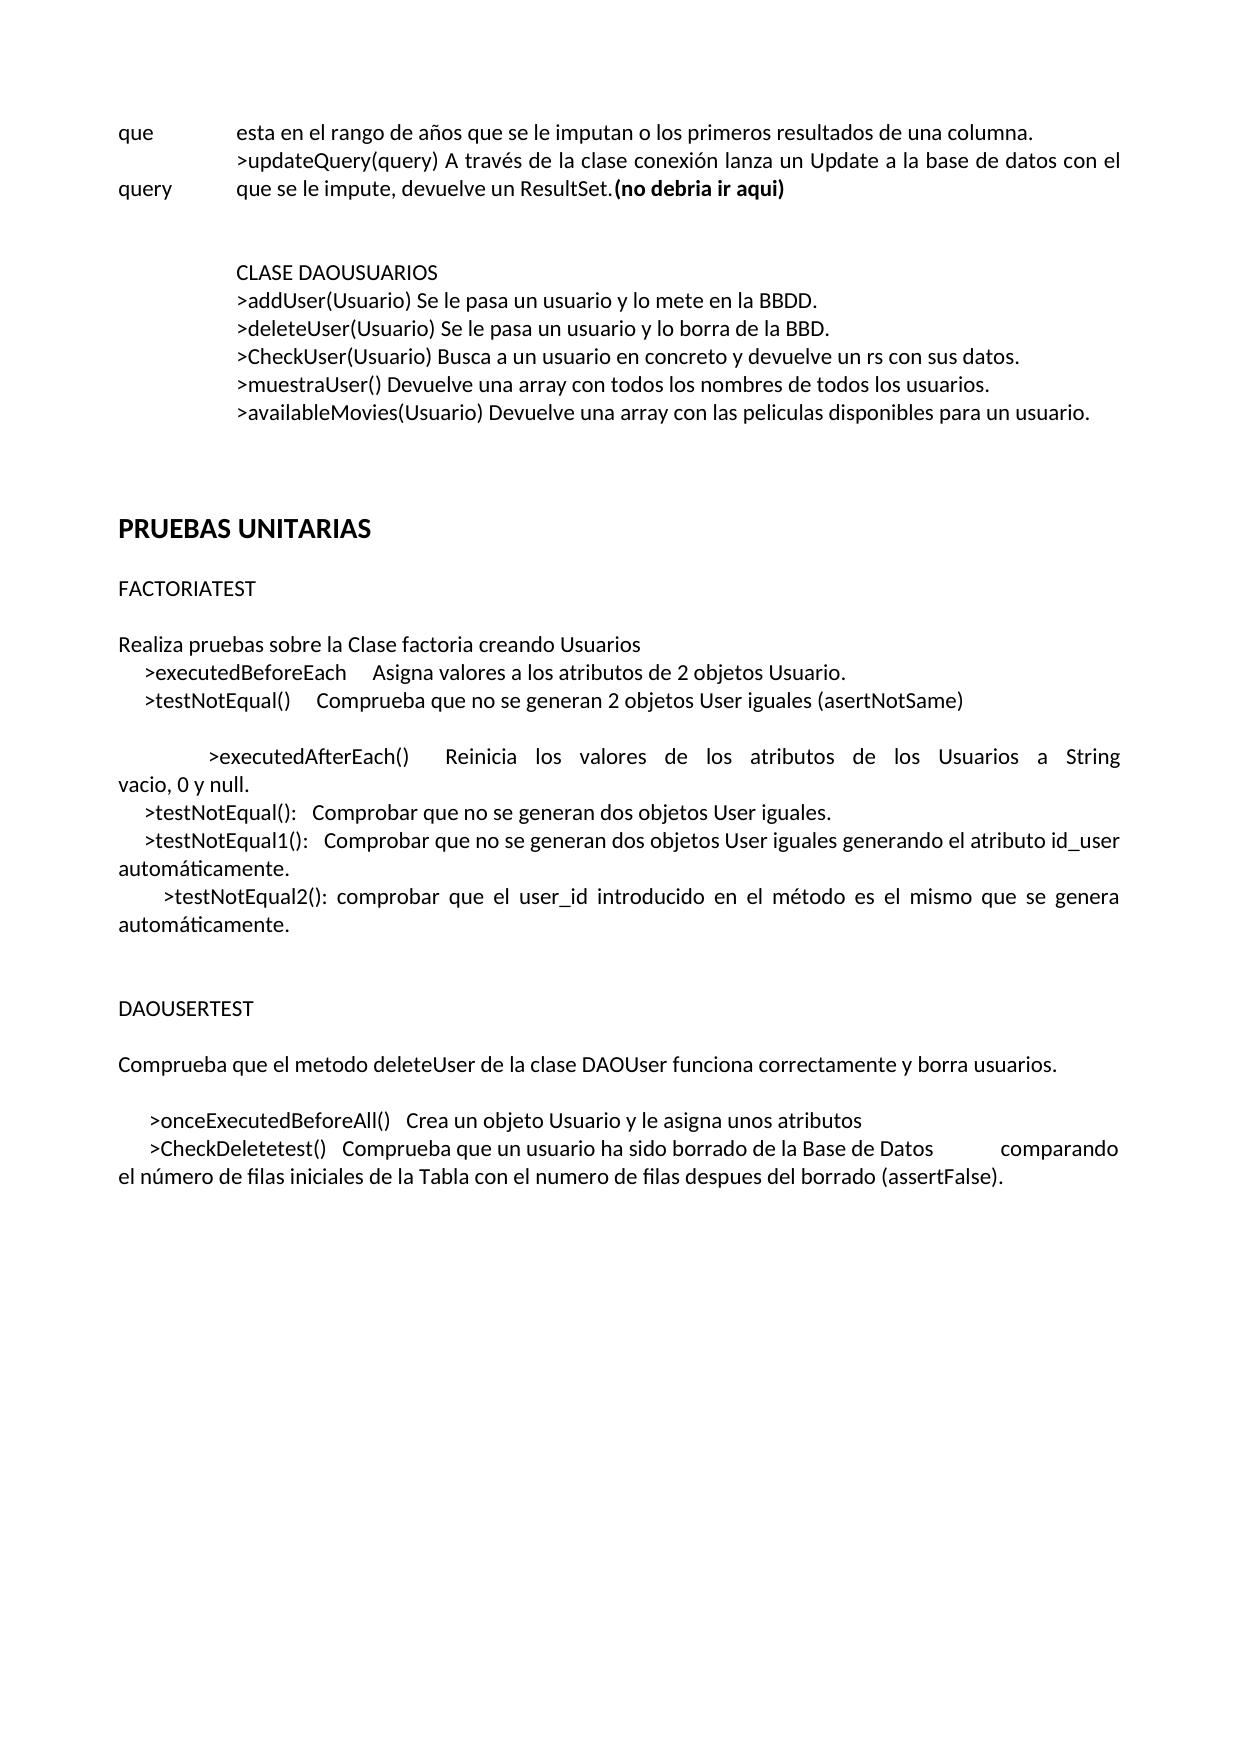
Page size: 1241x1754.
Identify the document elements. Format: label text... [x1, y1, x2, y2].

text >testNotEqual1(): Comprobar que no se generan dos objetos User iguales generando el atributo id_user automáticamente. [118, 826, 1122, 882]
text >executedBeforeEach Asigna valores a los atributos de 2 objetos Usuario. [118, 658, 1122, 686]
text >CheckUser(Usuario) Busca a un usuario en concreto y devuelve un rs con sus datos. [118, 342, 1122, 370]
text >addUser(Usuario) Se le pasa un usuario y lo mete en la BBDD. [118, 286, 1122, 314]
text Comprueba que el metodo deleteUser de la clase DAOUser funciona correctamente y borra usuarios. [118, 1050, 1122, 1078]
text >updateQuery(query) A través de la clase conexión lanza un Update a la base de datos con el query que se le impute, devuelve un ResultSet.(no debria ir aqui) [118, 146, 1122, 202]
text >executedAfterEach() Reinicia los valores de los atributos de los Usuarios a String vacio, 0 y null. [118, 742, 1122, 798]
text >availableMovies(Usuario) Devuelve una array con las peliculas disponibles para un usuario. [118, 398, 1122, 426]
text >testNotEqual2(): comprobar que el user_id introducido en el método es el mismo que se genera automáticamente. [118, 882, 1122, 938]
text >testNotEqual() Comprueba que no se generan 2 objetos User iguales (asertNotSame) [118, 686, 1122, 714]
text >testNotEqual(): Comprobar que no se generan dos objetos User iguales. [118, 798, 1122, 826]
text >CheckDeletetest() Comprueba que un usuario ha sido borrado de la Base de Datos comparando el número de filas iniciales de la Tabla con el numero de filas despues del borrado (assertFalse). [118, 1134, 1122, 1191]
text CLASE DAOUSUARIOS [118, 258, 1122, 286]
text PRUEBAS UNITARIAS [118, 510, 1122, 546]
text >muestraUser() Devuelve una array con todos los nombres de todos los usuarios. [118, 370, 1122, 398]
text FACTORIATEST [118, 574, 1122, 602]
text Realiza pruebas sobre la Clase factoria creando Usuarios [118, 630, 1122, 658]
text que esta en el rango de años que se le imputan o los primeros resultados de una columna. [118, 118, 1122, 146]
text >onceExecutedBeforeAll() Crea un objeto Usuario y le asigna unos atributos [118, 1106, 1122, 1134]
text >deleteUser(Usuario) Se le pasa un usuario y lo borra de la BBD. [118, 314, 1122, 342]
text DAOUSERTEST [118, 994, 1122, 1022]
